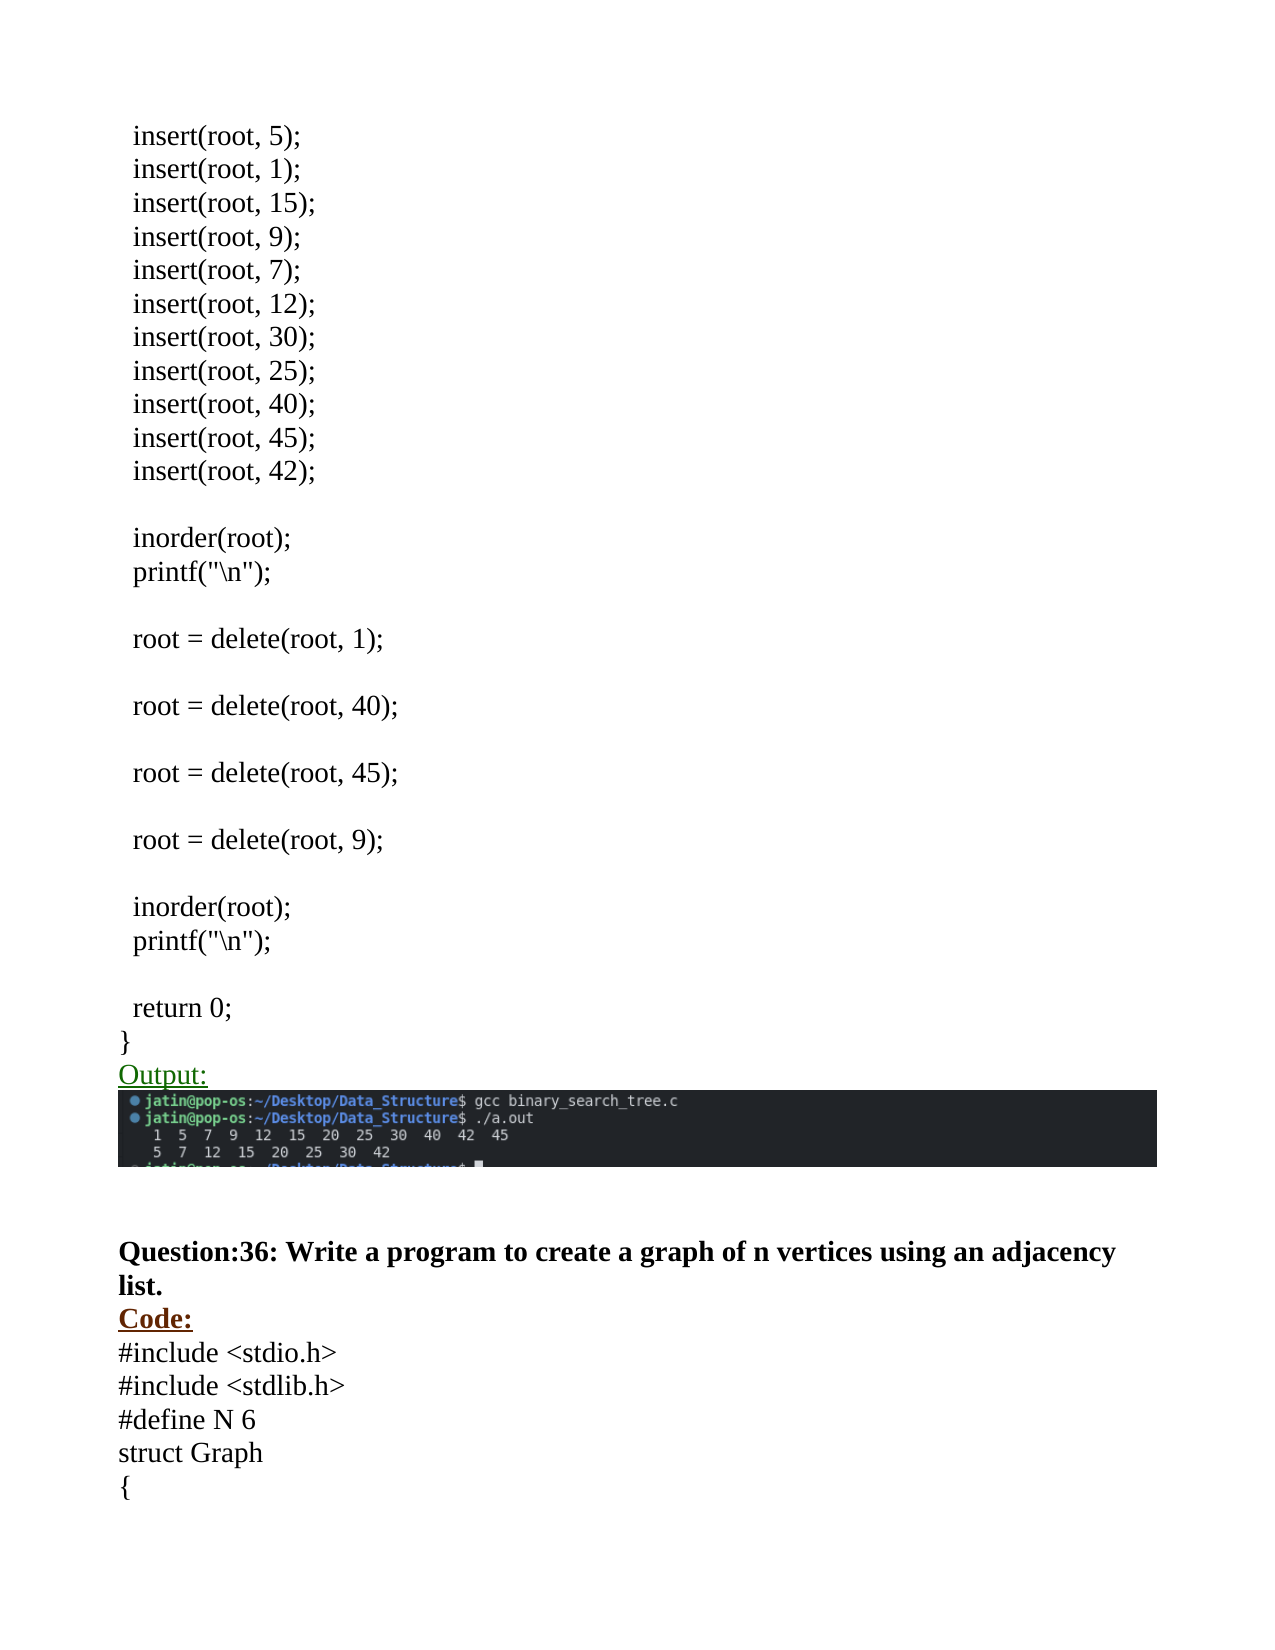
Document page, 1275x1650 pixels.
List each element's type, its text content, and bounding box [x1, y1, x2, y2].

text printf("\n"); [118, 554, 1157, 588]
text #define N 6 [118, 1402, 1157, 1435]
text insert(root, 15); [118, 185, 1157, 219]
text insert(root, 30); [118, 319, 1157, 353]
text root = delete(root, 9); [118, 822, 1157, 856]
text insert(root, 45); [118, 420, 1157, 453]
text insert(root, 1); [118, 152, 1157, 185]
text insert(root, 25); [118, 353, 1157, 386]
text #include <stdio.h> [118, 1335, 1157, 1368]
text printf("\n"); [118, 923, 1157, 957]
text #include <stdlib.h> [118, 1368, 1157, 1402]
text root = delete(root, 45); [118, 755, 1157, 789]
text Output: [118, 1057, 1157, 1090]
text insert(root, 9); [118, 219, 1157, 252]
text } [118, 1024, 1157, 1057]
text Code: [118, 1301, 1157, 1335]
text insert(root, 40); [118, 386, 1157, 420]
text inorder(root); [118, 889, 1157, 923]
text insert(root, 42); [118, 453, 1157, 487]
text inorder(root); [118, 521, 1157, 554]
text Question:36: Write a program to create a graph of n vertices using an adjacency list. [118, 1234, 1157, 1301]
text insert(root, 12); [118, 286, 1157, 319]
text insert(root, 7); [118, 252, 1157, 286]
text struct Graph [118, 1435, 1157, 1469]
text return 0; [118, 990, 1157, 1024]
text root = delete(root, 1); [118, 621, 1157, 655]
text insert(root, 5); [118, 118, 1157, 152]
text { [118, 1469, 1157, 1502]
text root = delete(root, 40); [118, 688, 1157, 722]
picture [118, 1090, 1157, 1167]
